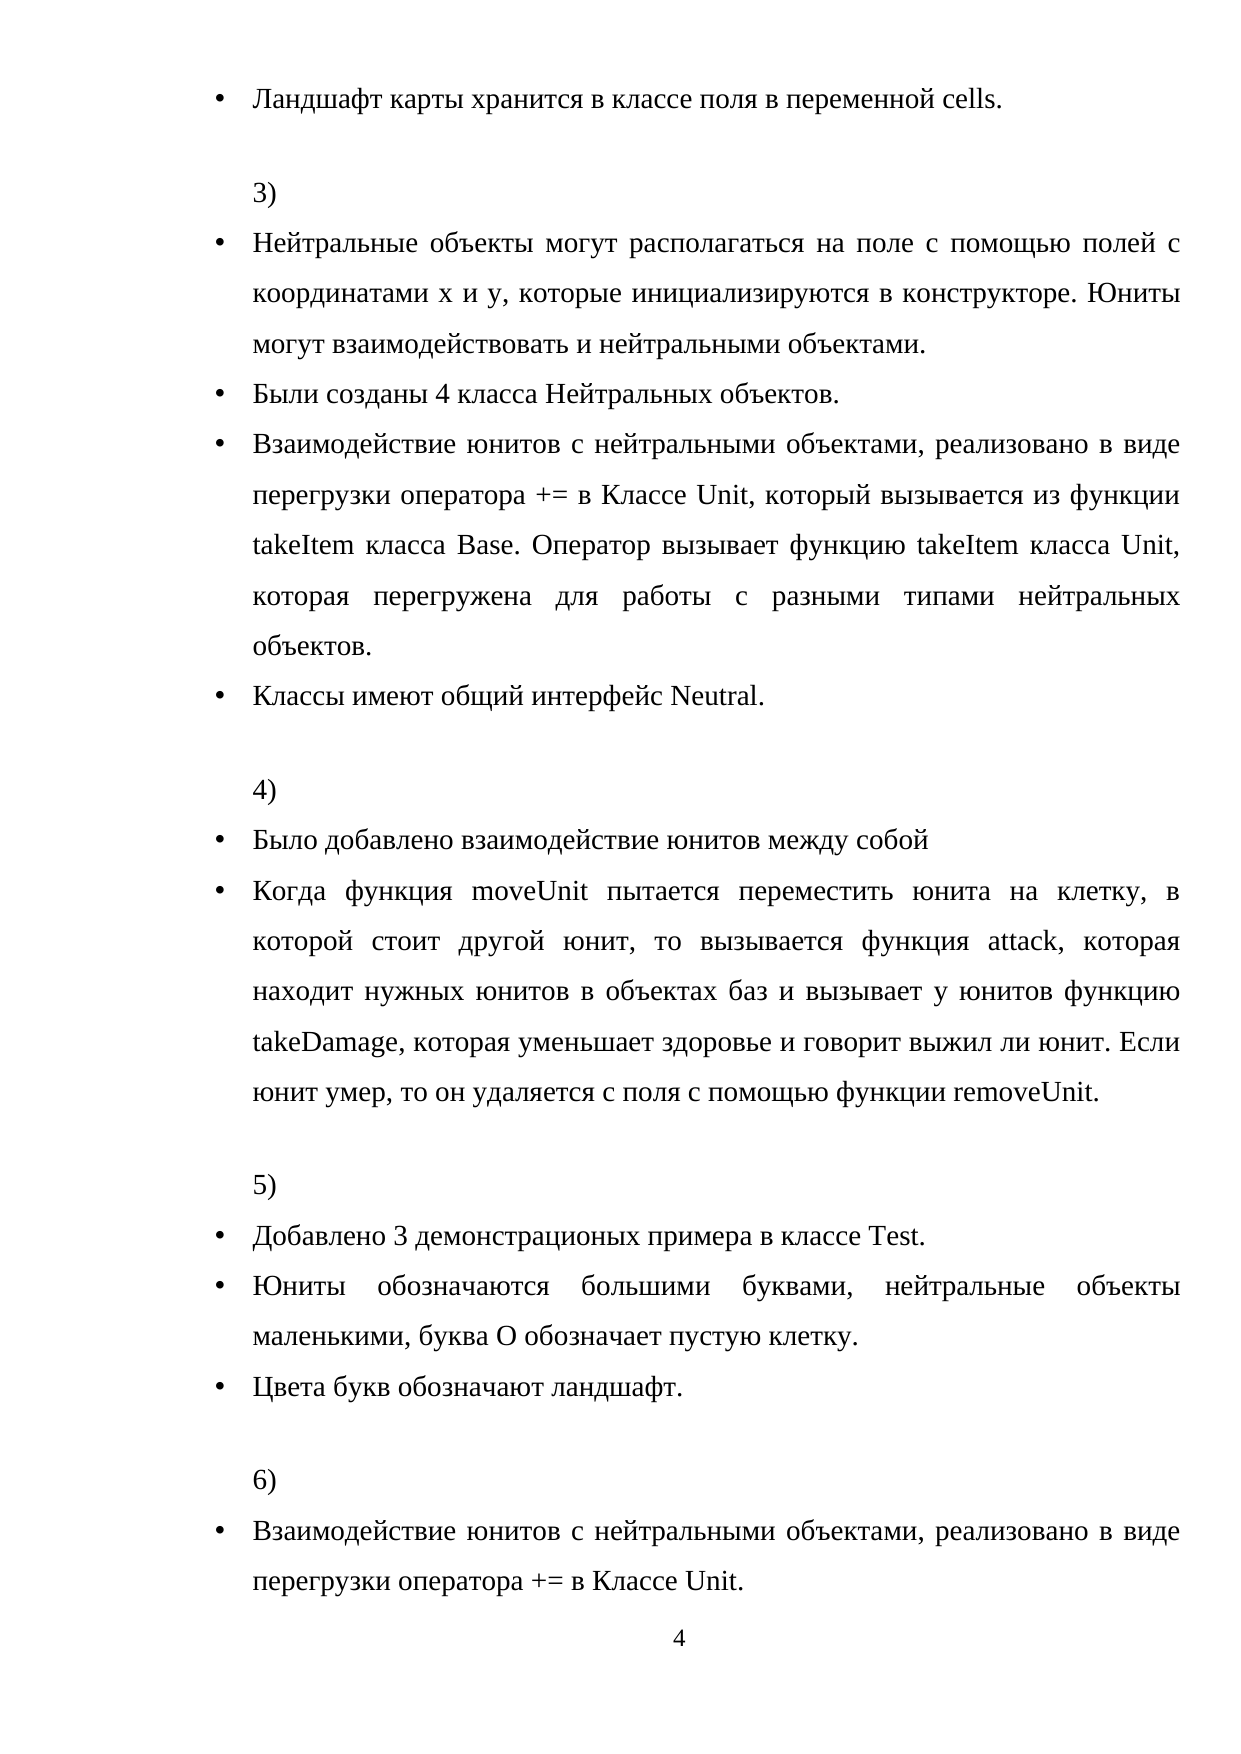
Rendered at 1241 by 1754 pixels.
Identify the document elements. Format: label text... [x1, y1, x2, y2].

list Цвета букв обозначают ландшафт. [215, 1369, 1181, 1402]
list 4) [215, 772, 1181, 805]
list Классы имеют общий интерфейс Neutral. [215, 678, 1181, 712]
list Ландшафт карты хранится в классе поля в переменной cells. [215, 81, 1181, 115]
list 5) [215, 1167, 1181, 1201]
list Нейтральные объекты могут располагаться на поле с помощью полей с координатами x и y, которые инициализируются в конструкторе. Юниты могут взаимодействовать и нейтральными объектами. [215, 225, 1181, 359]
list Взаимодействие юнитов с нейтральными объектами, реализовано в виде перегрузки оператора += в Классе Unit. [215, 1513, 1181, 1597]
list Когда функция moveUnit пытается переместить юнита на клетку, в которой стоит другой юнит, то вызывается функция attack, которая находит нужных юнитов в объектах баз и вызывает у юнитов функцию takeDamage, которая уменьшает здоровье и говорит выжил ли юнит. Если юнит умер, то он удаляется с поля с помощью функции removeUnit. [215, 873, 1181, 1107]
list Добавлено 3 демонстрационых примера в классе Test. [215, 1218, 1181, 1251]
list Были созданы 4 класса Нейтральных объектов. [215, 376, 1181, 410]
list 3) [215, 175, 1181, 208]
list Юниты обозначаются большими буквами, нейтральные объекты маленькими, буква O обозначает пустую клетку. [215, 1268, 1181, 1352]
list Было добавлено взаимодействие юнитов между собой [215, 822, 1181, 856]
list Взаимодействие юнитов с нейтральными объектами, реализовано в виде перегрузки оператора += в Классе Unit, который вызывается из функции takeItem класса Base. Оператор вызывает функцию takeItem класса Unit, которая перегружена для работы с разными типами нейтральных объектов. [215, 427, 1181, 662]
list 6) [215, 1462, 1181, 1496]
